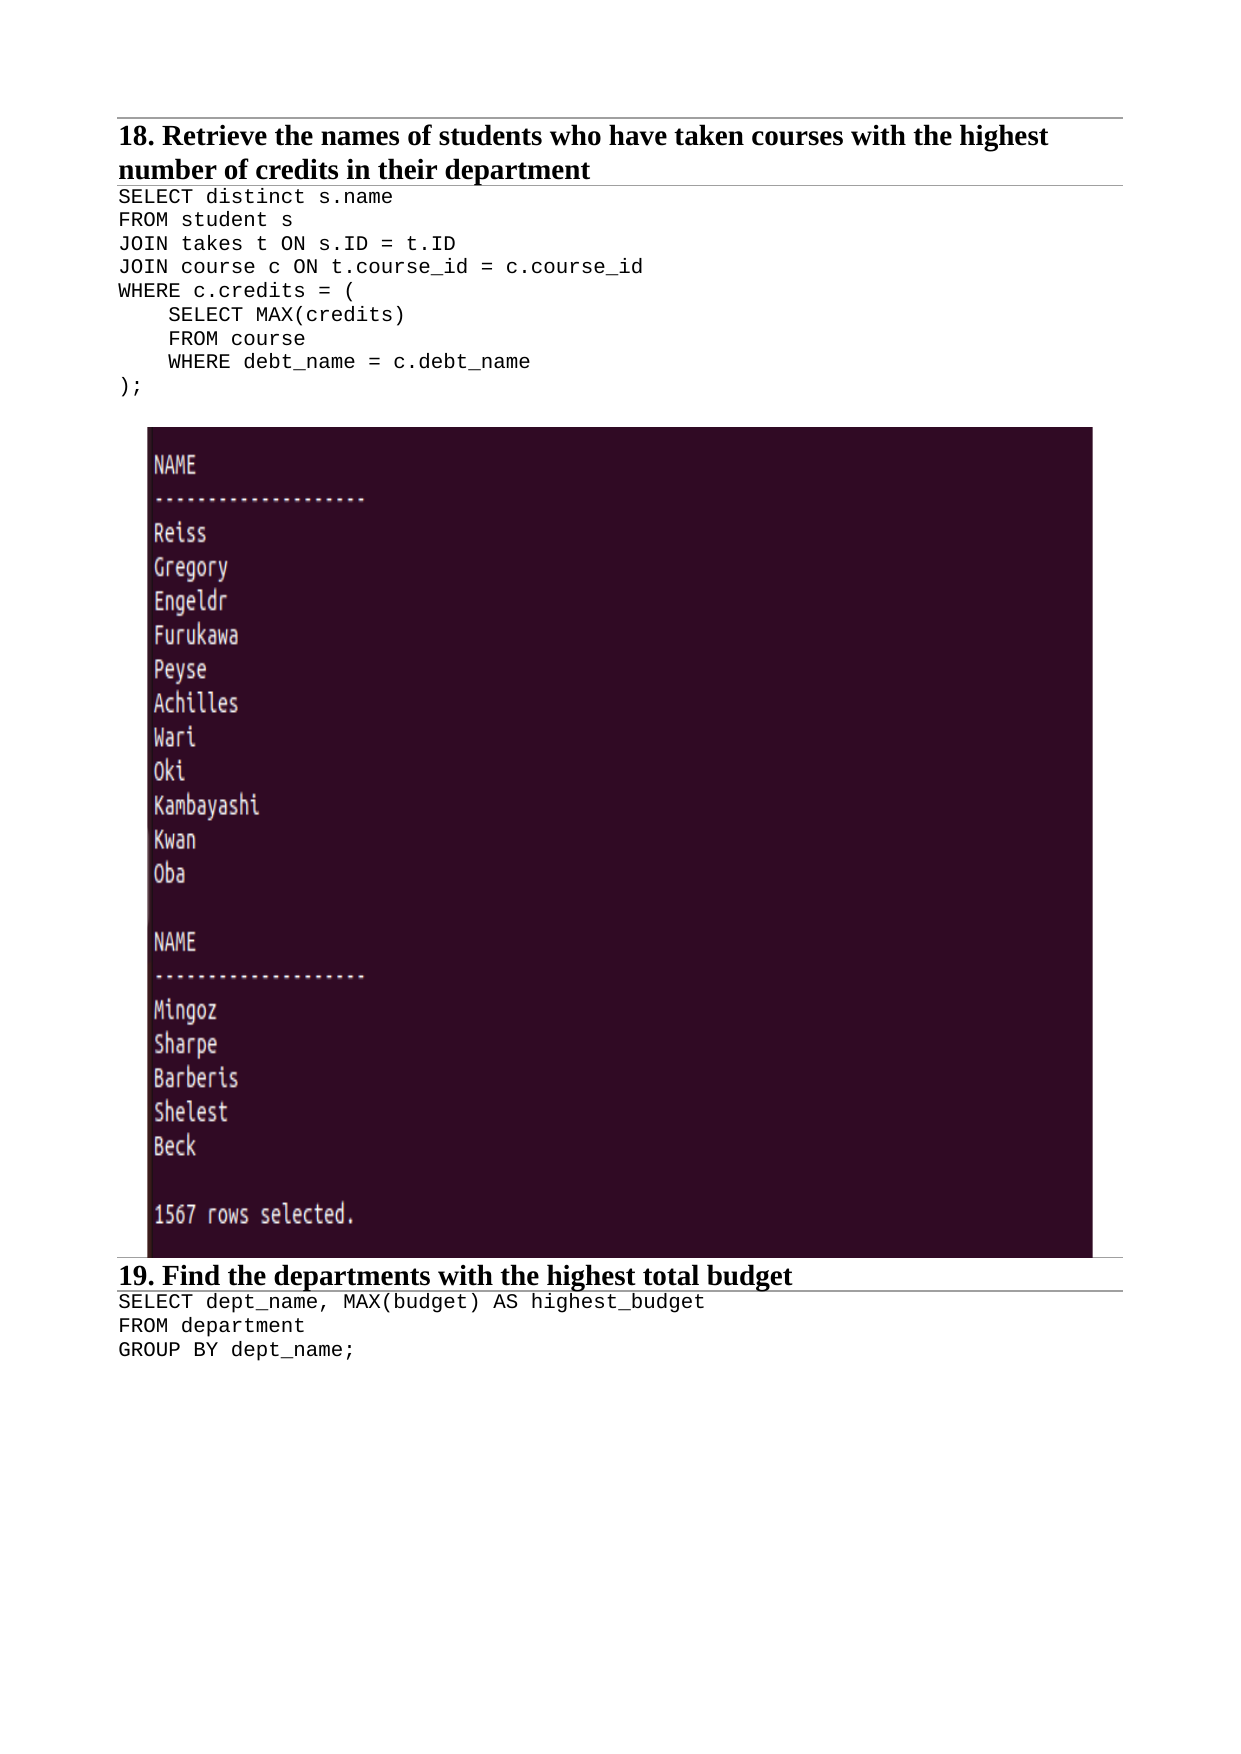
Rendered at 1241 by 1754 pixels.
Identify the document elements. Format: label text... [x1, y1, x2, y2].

text FROM student s [118, 209, 1122, 233]
text WHERE c.credits = ( [118, 280, 1122, 304]
text SELECT dept_name, MAX(budget) AS highest_budget [118, 1292, 1122, 1315]
text FROM course [118, 327, 1122, 351]
text SELECT distinct s.name [118, 186, 1122, 209]
text SELECT MAX(credits) [118, 304, 1122, 327]
subtitle 18. Retrieve the names of students who have taken courses with the highest number of credits in their department [118, 119, 1122, 185]
text JOIN takes t ON s.ID = t.ID [118, 233, 1122, 257]
text GROUP BY dept_name; [118, 1339, 1122, 1362]
text FROM department [118, 1315, 1122, 1339]
subtitle 19. Find the departments with the highest total budget [118, 1258, 1122, 1290]
subtitle [1093, 496, 1122, 1257]
text WHERE debt_name = c.debt_name [118, 351, 1122, 375]
text JOIN course c ON t.course_id = c.course_id [118, 257, 1122, 280]
text ); [118, 375, 1122, 398]
subtitle [118, 496, 147, 1257]
